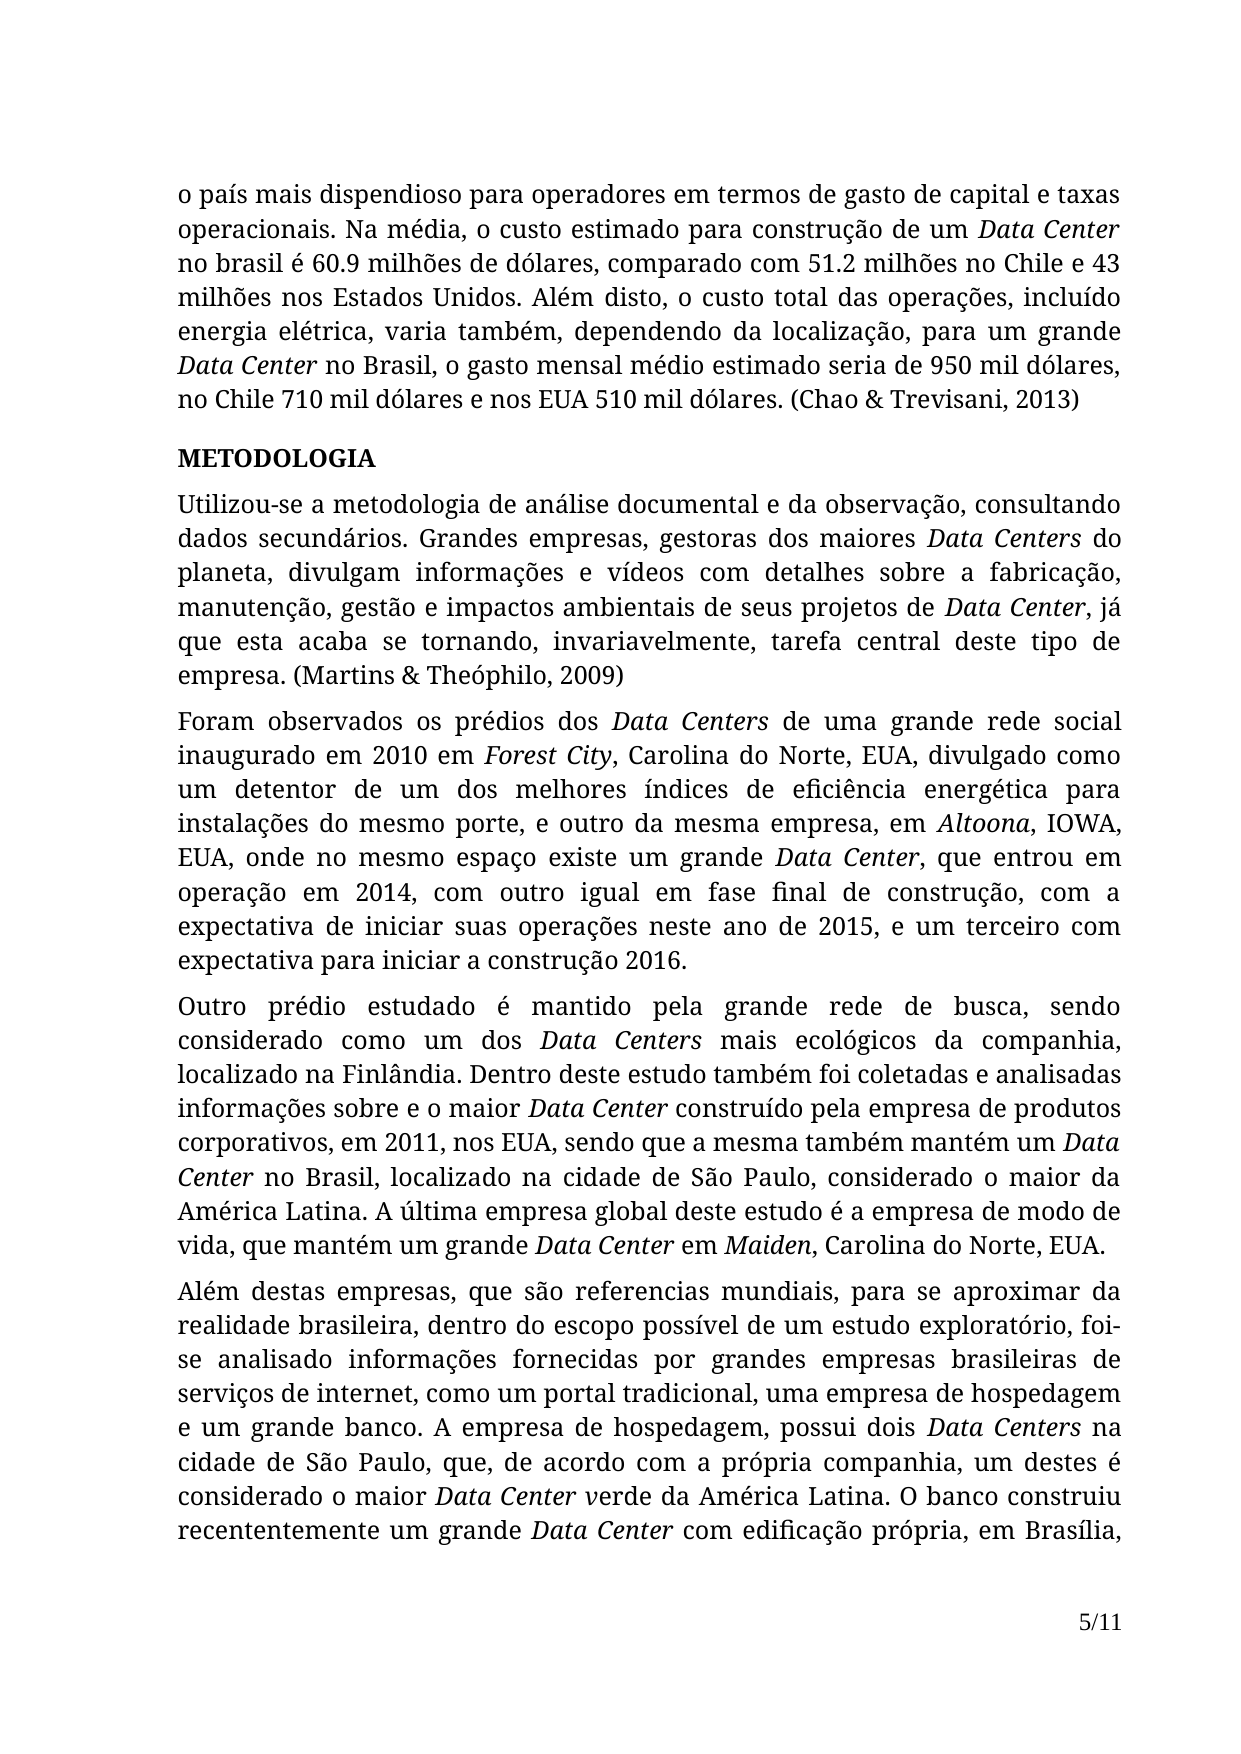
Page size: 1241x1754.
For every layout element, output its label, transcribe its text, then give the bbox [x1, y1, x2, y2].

text Além destas empresas, que são referencias mundiais, para se aproximar da realidade brasileira, dentro do escopo possível de um estudo exploratório, foi-se analisado informações fornecidas por grandes empresas brasileiras de serviços de internet, como um portal tradicional, uma empresa de hospedagem e um grande banco. A empresa de hospedagem, possui dois Data Centers na cidade de São Paulo, que, de acordo com a própria companhia, um destes é considerado o maior Data Center verde da América Latina. O banco construiu recententemente um grande Data Center com edificação própria, em Brasília, [177, 1274, 1122, 1546]
text Foram observados os prédios dos Data Centers de uma grande rede social inaugurado em 2010 em Forest City, Carolina do Norte, EUA, divulgado como um detentor de um dos melhores índices de eficiência energética para instalações do mesmo porte, e outro da mesma empresa, em Altoona, IOWA, EUA, onde no mesmo espaço existe um grande Data Center, que entrou em operação em 2014, com outro igual em fase final de construção, com a expectativa de iniciar suas operações neste ano de 2015, e um terceiro com expectativa para iniciar a construção 2016. [177, 704, 1122, 976]
subtitle Metodologia [177, 441, 1122, 474]
text Utilizou-se a metodologia de análise documental e da observação, consultando dados secundários. Grandes empresas, gestoras dos maiores Data Centers do planeta, divulgam informações e vídeos com detalhes sobre a fabricação, manutenção, gestão e impactos ambientais de seus projetos de Data Center, já que esta acaba se tornando, invariavelmente, tarefa central deste tipo de empresa. (Martins & Theóphilo, 2009) [177, 487, 1122, 691]
text Outro prédio estudado é mantido pela grande rede de busca, sendo considerado como um dos Data Centers mais ecológicos da companhia, localizado na Finlândia. Dentro deste estudo também foi coletadas e analisadas informações sobre e o maior Data Center construído pela empresa de produtos corporativos, em 2011, nos EUA, sendo que a mesma também mantém um Data Center no Brasil, localizado na cidade de São Paulo, considerado o maior da América Latina. A última empresa global deste estudo é a empresa de modo de vida, que mantém um grande Data Center em Maiden, Carolina do Norte, EUA. [177, 989, 1122, 1261]
text o país mais dispendioso para operadores em termos de gasto de capital e taxas operacionais. Na média, o custo estimado para construção de um Data Center no brasil é 60.9 milhões de dólares, comparado com 51.2 milhões no Chile e 43 milhões nos Estados Unidos. Além disto, o custo total das operações, incluído energia elétrica, varia também, dependendo da localização, para um grande Data Center no Brasil, o gasto mensal médio estimado seria de 950 mil dólares, no Chile 710 mil dólares e nos EUA 510 mil dólares. (Chao & Trevisani, 2013) [177, 177, 1122, 416]
